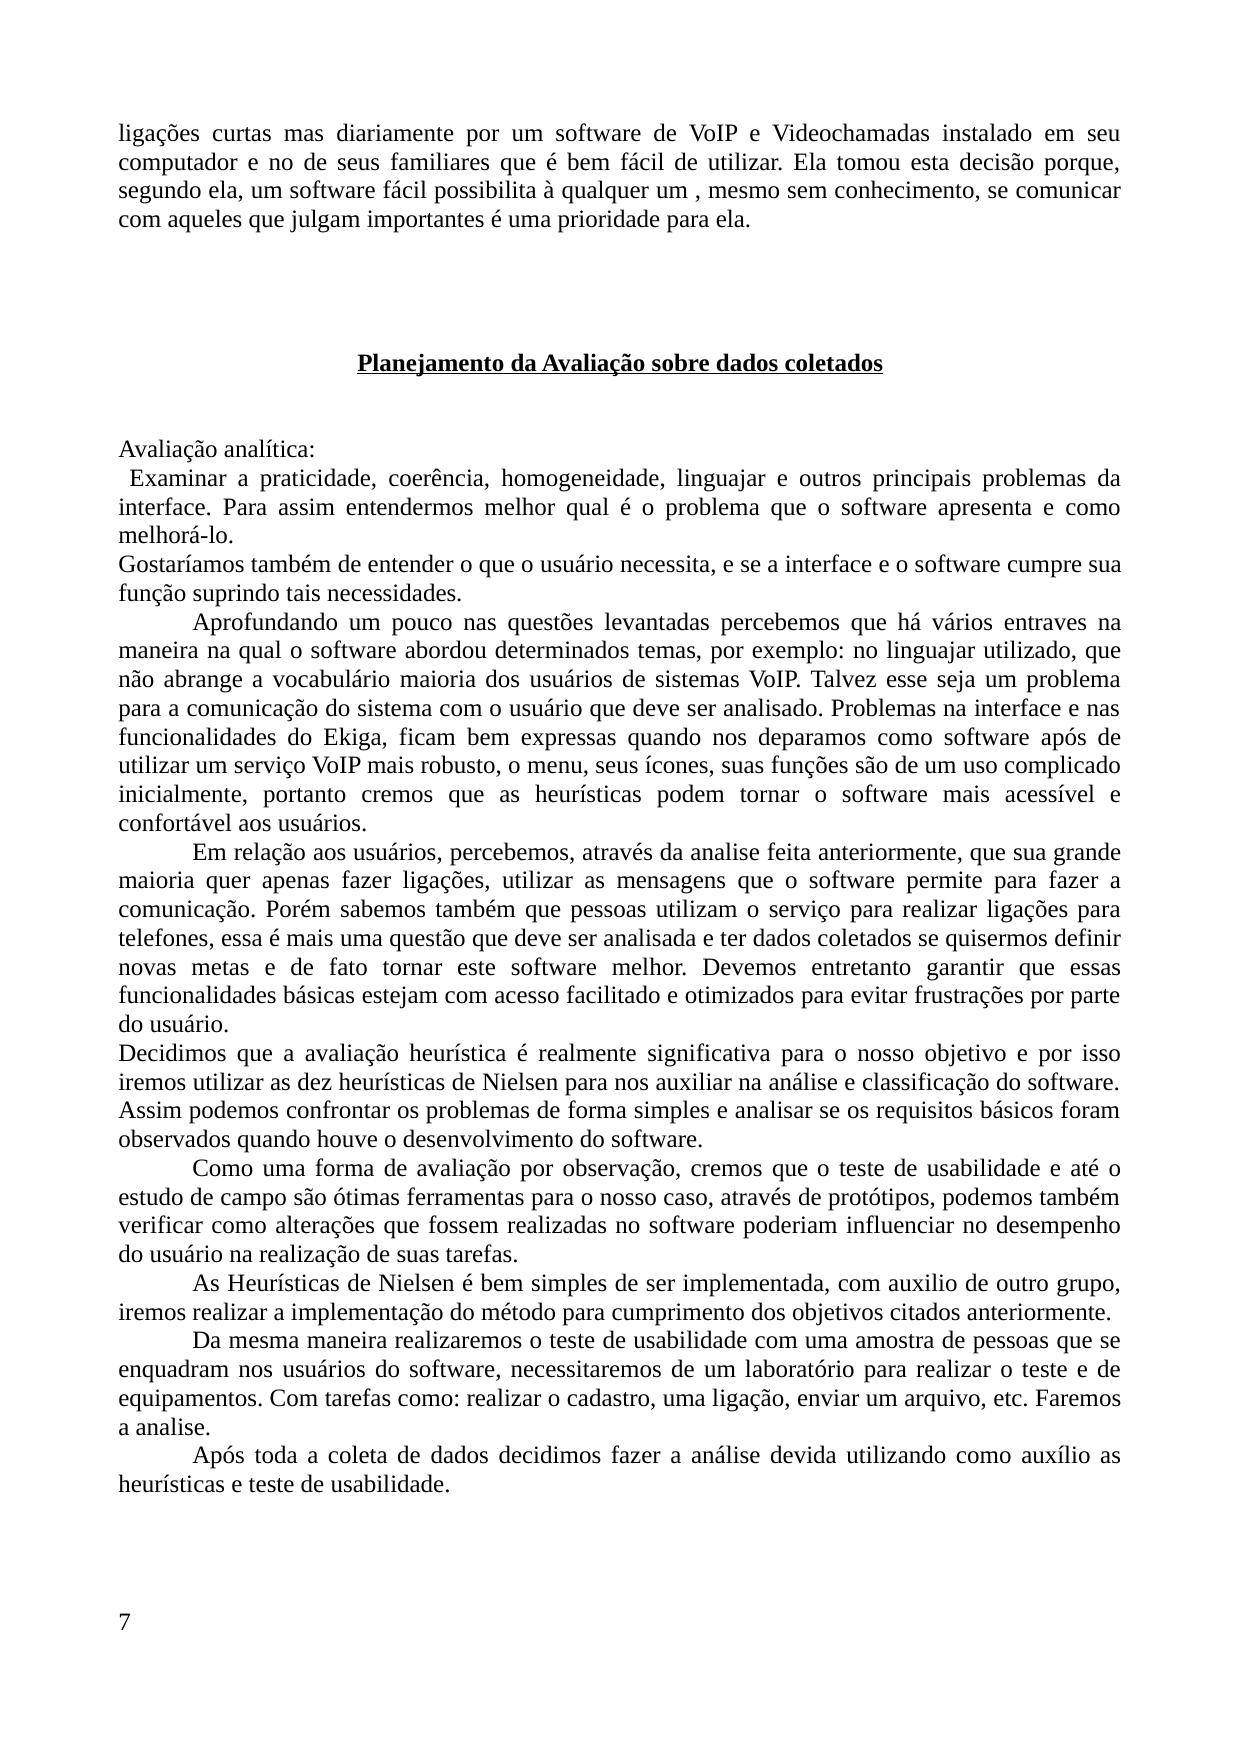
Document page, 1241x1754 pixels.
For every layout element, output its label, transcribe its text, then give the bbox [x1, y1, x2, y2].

text Examinar a praticidade, coerência, homogeneidade, linguajar e outros principais problemas da interface. Para assim entendermos melhor qual é o problema que o software apresenta e como melhorá-lo. [118, 463, 1122, 549]
text Em relação aos usuários, percebemos, através da analise feita anteriormente, que sua grande maioria quer apenas fazer ligações, utilizar as mensagens que o software permite para fazer a comunicação. Porém sabemos também que pessoas utilizam o serviço para realizar ligações para telefones, essa é mais uma questão que deve ser analisada e ter dados coletados se quisermos definir novas metas e de fato tornar este software melhor. Devemos entretanto garantir que essas funcionalidades básicas estejam com acesso facilitado e otimizados para evitar frustrações por parte do usuário. [118, 837, 1122, 1038]
text Gostaríamos também de entender o que o usuário necessita, e se a interface e o software cumpre sua função suprindo tais necessidades. [118, 549, 1122, 607]
text Como uma forma de avaliação por observação, cremos que o teste de usabilidade e até o estudo de campo são ótimas ferramentas para o nosso caso, através de protótipos, podemos também verificar como alterações que fossem realizadas no software poderiam influenciar no desempenho do usuário na realização de suas tarefas. [118, 1153, 1122, 1268]
text As Heurísticas de Nielsen é bem simples de ser implementada, com auxilio de outro grupo, iremos realizar a implementação do método para cumprimento dos objetivos citados anteriormente. [118, 1268, 1122, 1326]
text Da mesma maneira realizaremos o teste de usabilidade com uma amostra de pessoas que se enquadram nos usuários do software, necessitaremos de um laboratório para realizar o teste e de equipamentos. Com tarefas como: realizar o cadastro, uma ligação, enviar um arquivo, etc. Faremos a analise. [118, 1326, 1122, 1441]
text Avaliação analítica: [118, 434, 1122, 463]
text Planejamento da Avaliação sobre dados coletados [118, 348, 1122, 377]
text Após toda a coleta de dados decidimos fazer a análise devida utilizando como auxílio as heurísticas e teste de usabilidade. [118, 1441, 1122, 1498]
text ligações curtas mas diariamente por um software de VoIP e Videochamadas instalado em seu computador e no de seus familiares que é bem fácil de utilizar. Ela tomou esta decisão porque, segundo ela, um software fácil possibilita à qualquer um , mesmo sem conhecimento, se comunicar com aqueles que julgam importantes é uma prioridade para ela. [118, 118, 1122, 233]
text Decidimos que a avaliação heurística é realmente significativa para o nosso objetivo e por isso iremos utilizar as dez heurísticas de Nielsen para nos auxiliar na análise e classificação do software. Assim podemos confrontar os problemas de forma simples e analisar se os requisitos básicos foram observados quando houve o desenvolvimento do software. [118, 1038, 1122, 1153]
text Aprofundando um pouco nas questões levantadas percebemos que há vários entraves na maneira na qual o software abordou determinados temas, por exemplo: no linguajar utilizado, que não abrange a vocabulário maioria dos usuários de sistemas VoIP. Talvez esse seja um problema para a comunicação do sistema com o usuário que deve ser analisado. Problemas na interface e nas funcionalidades do Ekiga, ficam bem expressas quando nos deparamos como software após de utilizar um serviço VoIP mais robusto, o menu, seus ícones, suas funções são de um uso complicado inicialmente, portanto cremos que as heurísticas podem tornar o software mais acessível e confortável aos usuários. [118, 607, 1122, 837]
